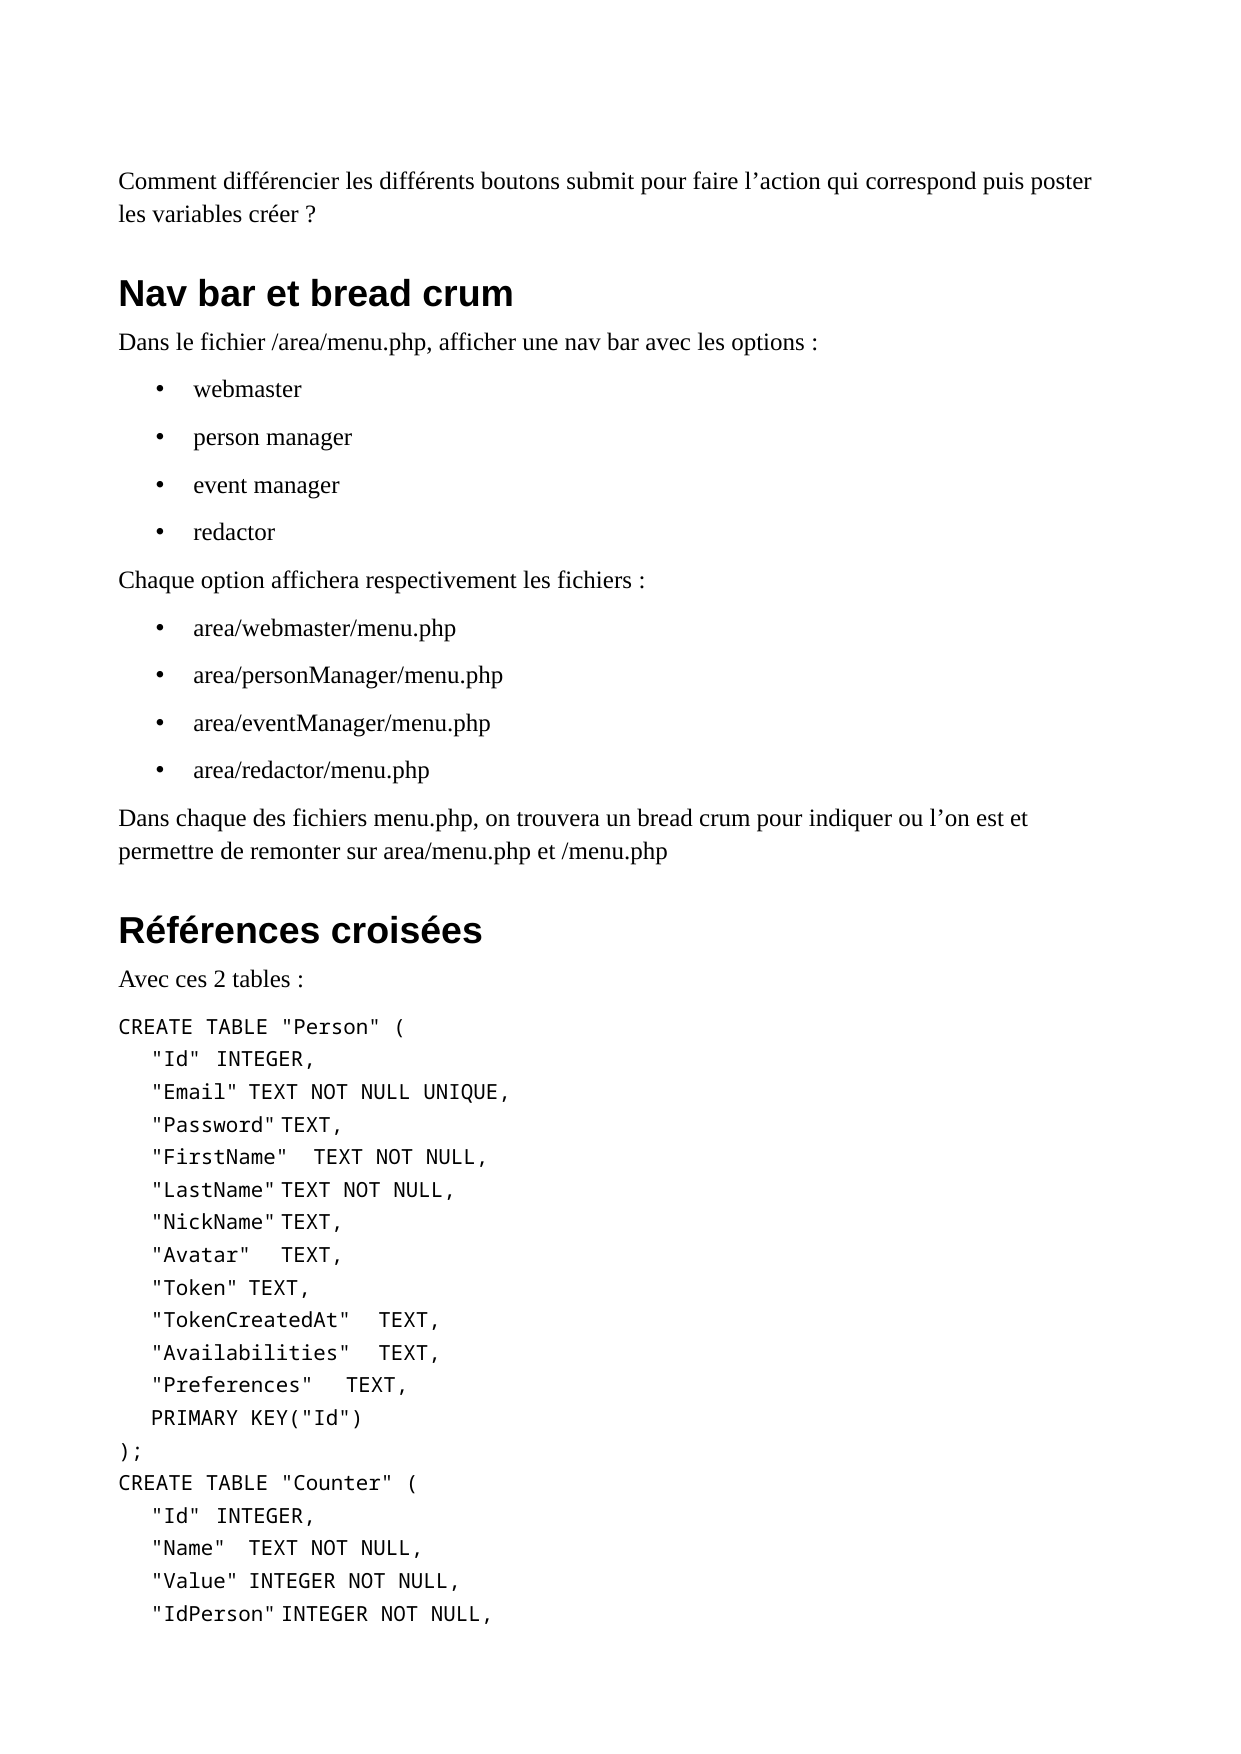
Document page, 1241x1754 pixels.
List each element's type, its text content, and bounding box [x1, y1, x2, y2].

text "Id" INTEGER, [118, 1501, 1122, 1529]
text CREATE TABLE "Person" ( [118, 1012, 1122, 1040]
text Comment différencier les différents boutons submit pour faire l’action qui correspond puis poster les variables créer ? [118, 166, 1122, 227]
text Chaque option affichera respectivement les fichiers : [118, 565, 1122, 594]
list area/webmaster/menu.php [156, 613, 1122, 641]
text "Name" TEXT NOT NULL, [118, 1533, 1122, 1562]
list webmaster [156, 374, 1122, 403]
list redactor [156, 517, 1122, 546]
subtitle Nav bar et bread crum [118, 271, 1122, 314]
subtitle Références croisées [118, 909, 1122, 952]
list person manager [156, 422, 1122, 451]
text "IdPerson" INTEGER NOT NULL, [118, 1599, 1122, 1627]
text "Availabilities" TEXT, [118, 1338, 1122, 1366]
text "Avatar" TEXT, [118, 1240, 1122, 1268]
text PRIMARY KEY("Id") [118, 1403, 1122, 1432]
text "FirstName" TEXT NOT NULL, [118, 1142, 1122, 1171]
text "Token" TEXT, [118, 1273, 1122, 1301]
text "Id" INTEGER, [118, 1044, 1122, 1073]
list area/eventManager/menu.php [156, 708, 1122, 737]
text "TokenCreatedAt" TEXT, [118, 1305, 1122, 1334]
list event manager [156, 470, 1122, 498]
text CREATE TABLE "Counter" ( [118, 1468, 1122, 1497]
text ); [118, 1436, 1122, 1464]
list area/personManager/menu.php [156, 660, 1122, 689]
list area/redactor/menu.php [156, 755, 1122, 784]
text Dans le fichier /area/menu.php, afficher une nav bar avec les options : [118, 327, 1122, 356]
text "NickName" TEXT, [118, 1207, 1122, 1236]
text "Preferences" TEXT, [118, 1371, 1122, 1399]
text "Password" TEXT, [118, 1110, 1122, 1138]
text Avec ces 2 tables : [118, 964, 1122, 993]
text "Value" INTEGER NOT NULL, [118, 1566, 1122, 1594]
text Dans chaque des fichiers menu.php, on trouvera un bread crum pour indiquer ou l’on est et permettre de remonter sur area/menu.php et /menu.php [118, 803, 1122, 865]
text "Email" TEXT NOT NULL UNIQUE, [118, 1077, 1122, 1106]
text "LastName" TEXT NOT NULL, [118, 1175, 1122, 1203]
